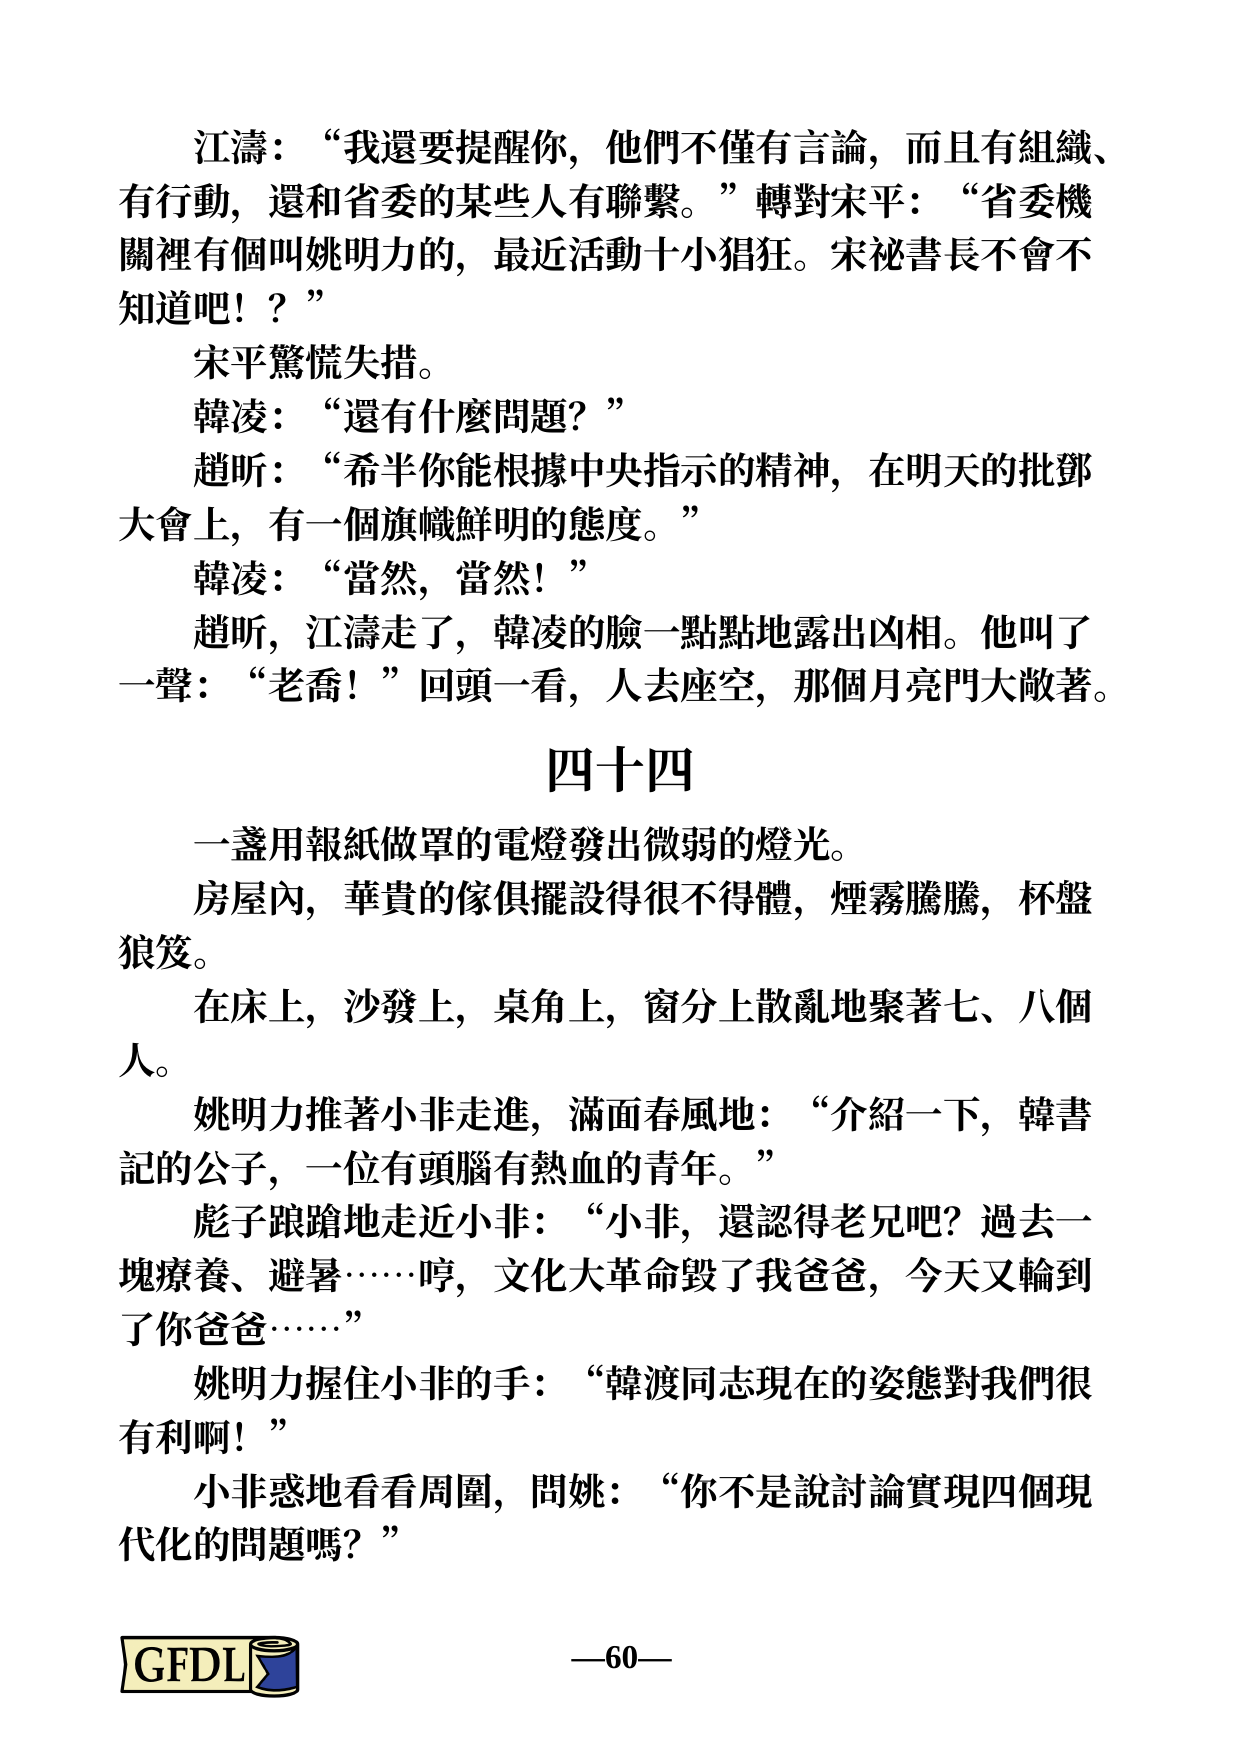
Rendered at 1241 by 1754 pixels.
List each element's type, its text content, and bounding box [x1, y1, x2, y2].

text 彪子踉蹌地走近小非：“小非，還認得老兄吧？過去一塊療養、避暑……哼，文化大革命毀了我爸爸，今天又輪到了你爸爸……” [118, 1193, 1122, 1354]
text 趙昕：“希半你能根據中央指示的精神，在明天的批鄧大會上，有一個旗幟鮮明的態度。” [118, 441, 1122, 549]
text 江濤：“我還要提醒你，他們不僅有言論，而且有組織、有行動，還和省委的某些人有聯繫。”轉對宋平：“省委機關裡有個叫姚明力的，最近活動十小猖狂。宋祕書長不會不知道吧！？” [118, 118, 1122, 333]
text 韓凌：“還有什麼問題？” [118, 387, 1122, 441]
text 姚明力推著小非走進，滿面春風地：“介紹一下，韓書記的公子，一位有頭腦有熱血的青年。” [118, 1085, 1122, 1193]
text 一盞用報紙做罩的電燈發出微弱的燈光。 [118, 816, 1122, 869]
text 姚明力握住小非的手：“韓渡同志現在的姿態對我們很有利啊！” [118, 1354, 1122, 1462]
subtitle 四十四 [118, 731, 1122, 803]
text 小非惑地看看周圍，問姚：“你不是說討論實現四個現代化的問題嗎？” [118, 1462, 1122, 1570]
text 房屋內，華貴的傢俱擺設得很不得體，煙霧騰騰，杯盤狼笈。 [118, 869, 1122, 977]
picture [119, 1635, 300, 1698]
text 韓凌：“當然，當然！” [118, 549, 1122, 603]
text 在床上，沙發上，桌角上，窗分上散亂地聚著七、八個人。 [118, 977, 1122, 1085]
text 趙昕，江濤走了，韓凌的臉一點點地露出凶相。他叫了一聲：“老喬！”回頭一看，人去座空，那個月亮門大敞著。 [118, 603, 1122, 711]
text 宋平驚慌失措。 [118, 333, 1122, 387]
